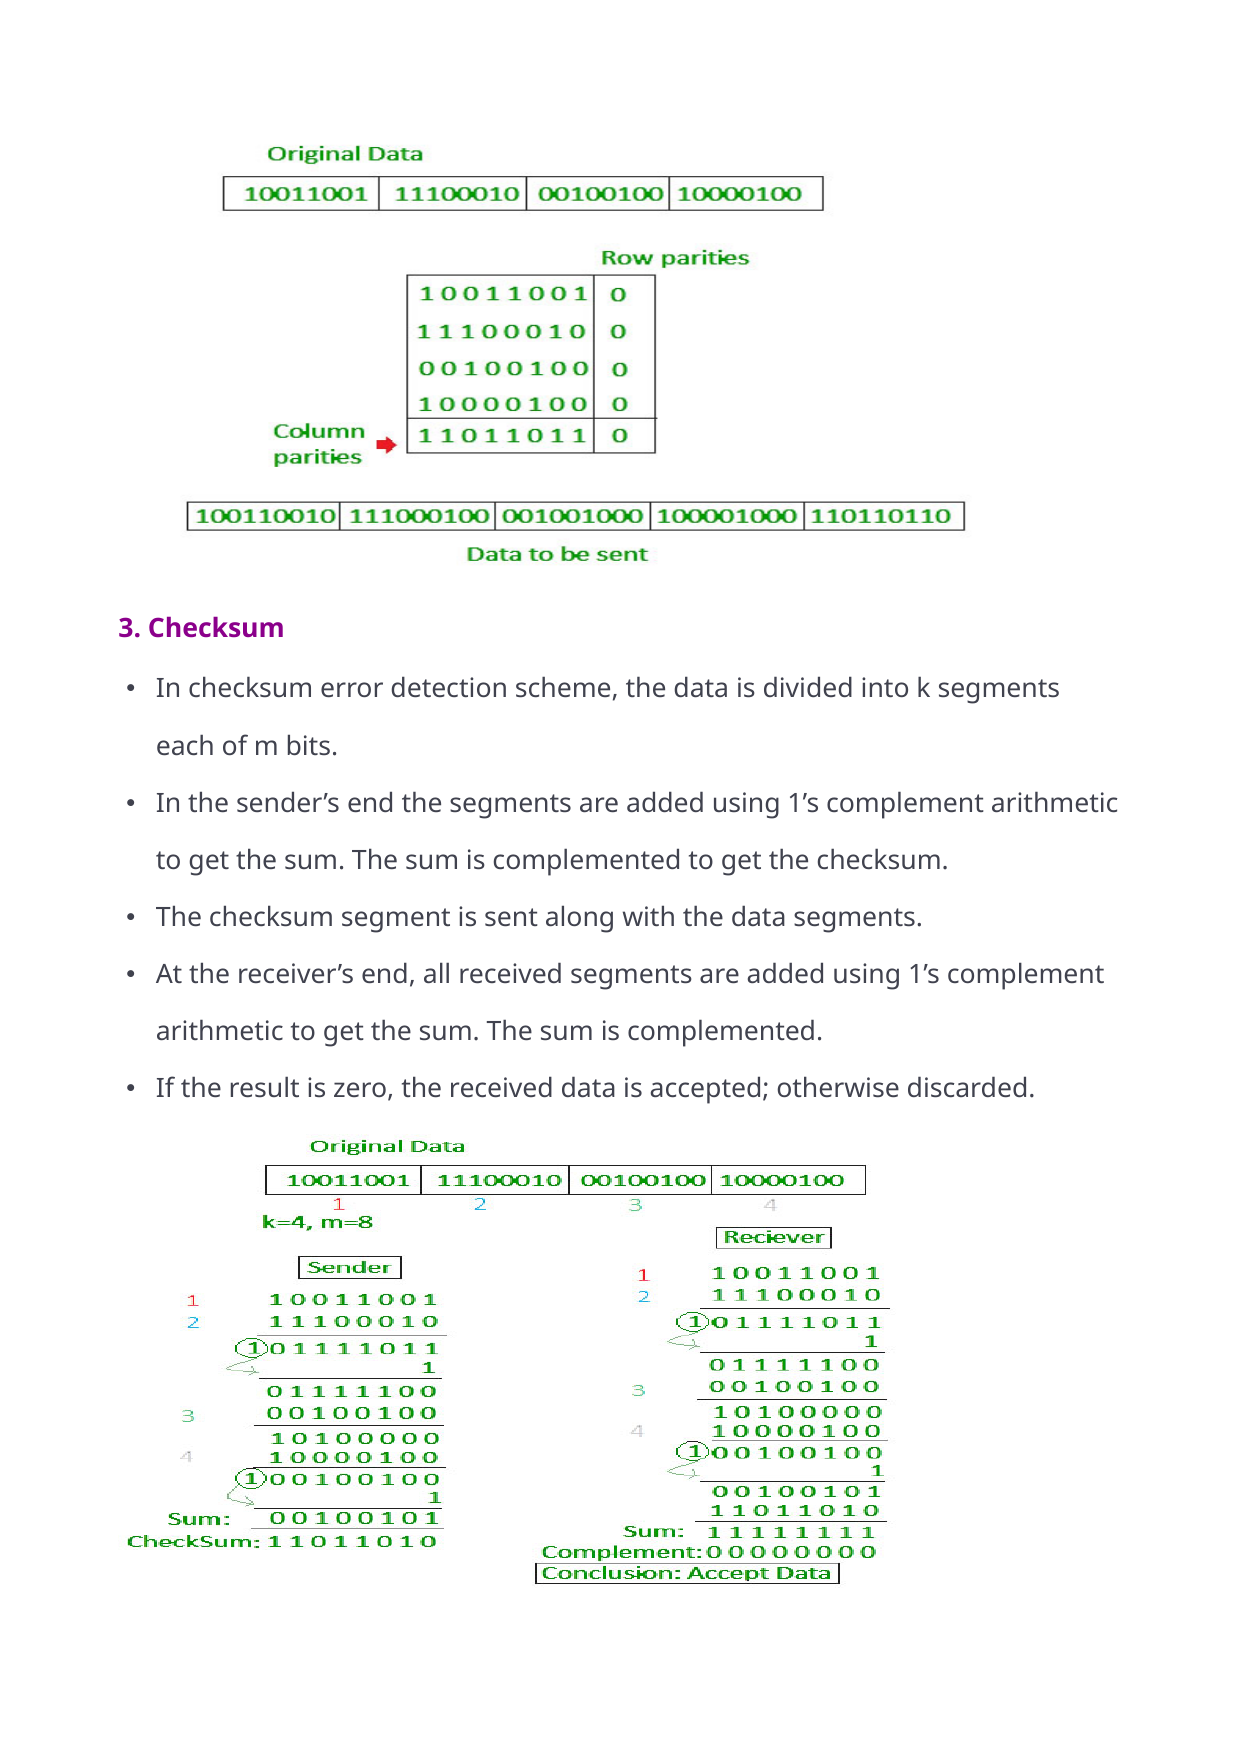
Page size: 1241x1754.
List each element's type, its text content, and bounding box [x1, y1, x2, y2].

list At the receiver’s end, all received segments are added using 1’s complement arithmetic to get the sum. The sum is complemented. [156, 955, 1122, 1048]
picture [118, 1126, 961, 1598]
list In checksum error detection scheme, the data is divided into k segments each of m bits. [156, 669, 1122, 763]
list The checksum segment is sent along with the data segments. [156, 898, 1122, 934]
list In the sender’s end the segments are added using 1’s complement arithmetic to get the sum. The sum is complemented to get the checksum. [156, 784, 1122, 877]
picture [118, 118, 1028, 590]
list If the result is zero, the received data is accepted; otherwise discarded. [156, 1069, 1122, 1105]
text 3. Checksum [118, 609, 1122, 645]
